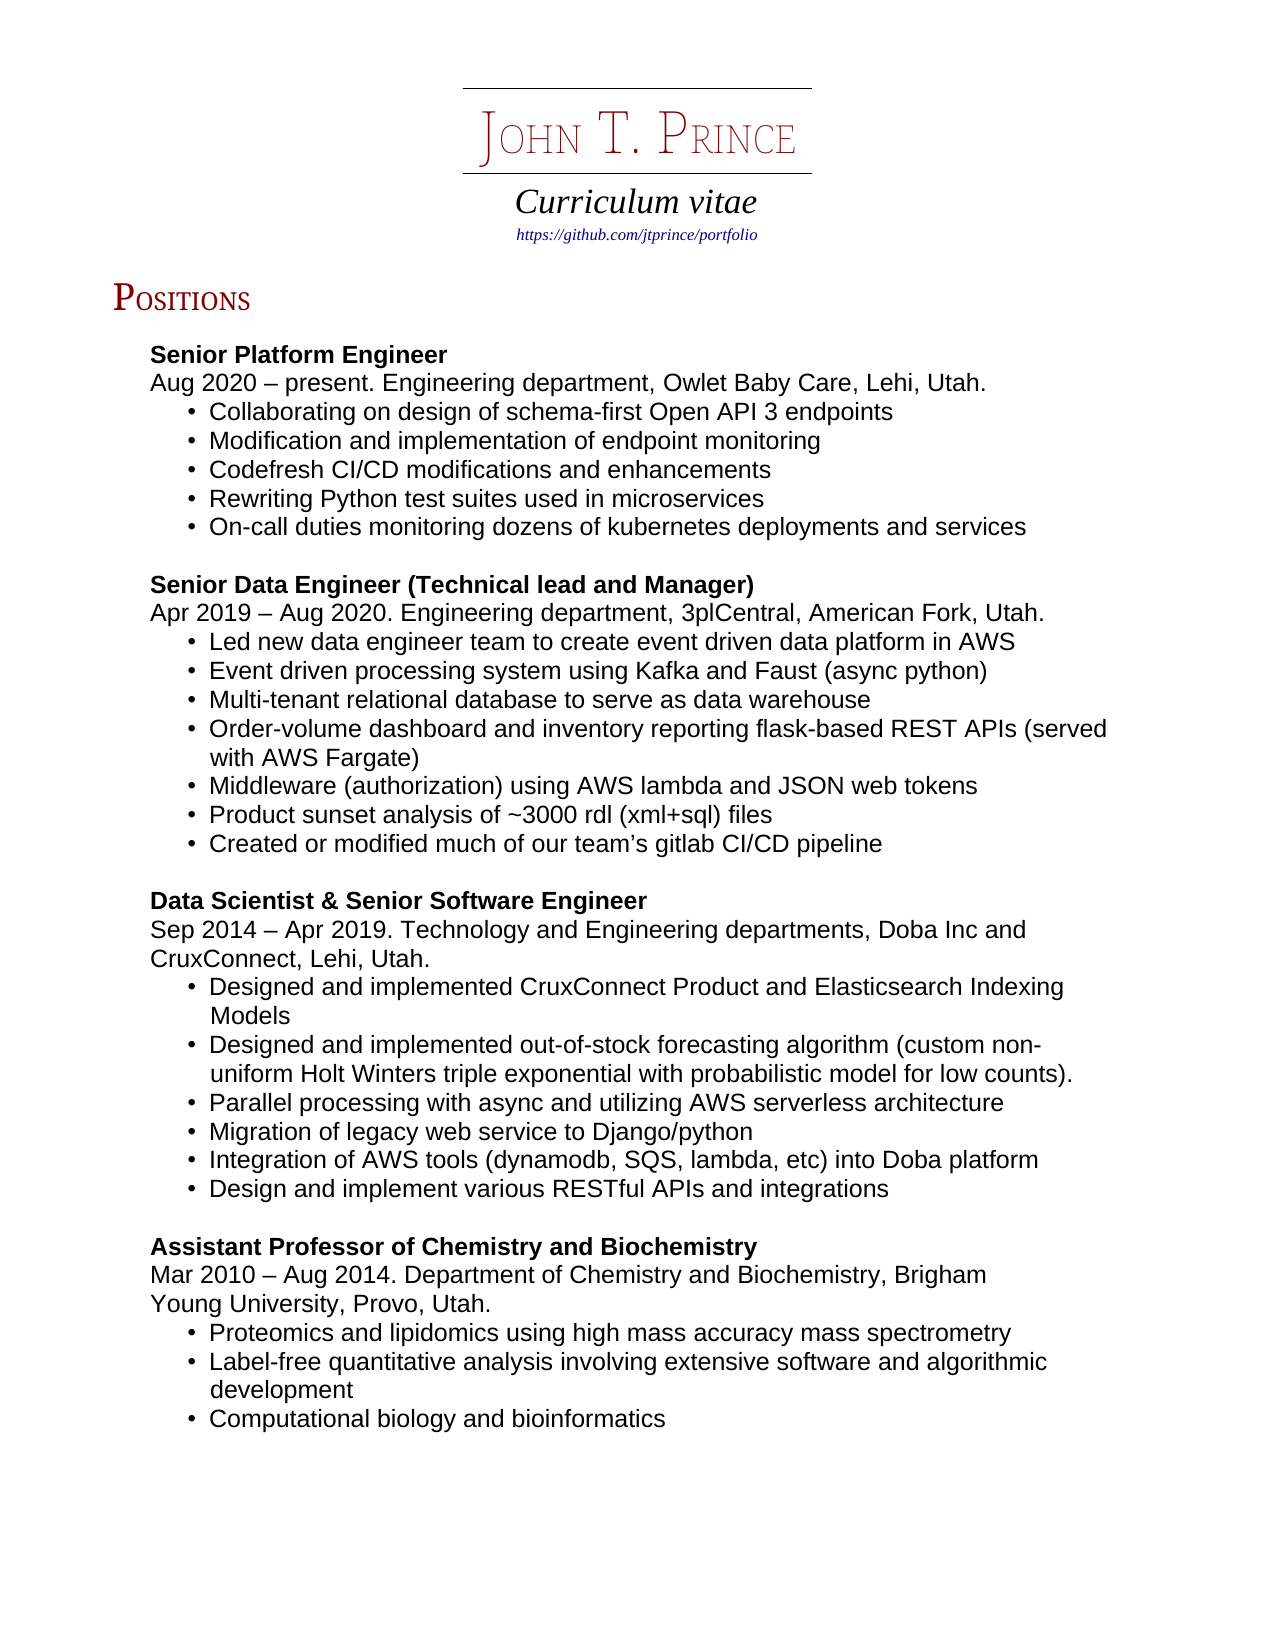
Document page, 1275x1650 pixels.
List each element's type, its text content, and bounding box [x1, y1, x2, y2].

subtitle Positions [112, 271, 1125, 322]
list Modification and implementation of endpoint monitoring [187, 426, 1125, 455]
text Mar 2010 – Aug 2014. Department of Chemistry and Biochemistry, Brigham Young University, Provo, Utah. [150, 1260, 1062, 1318]
text https://github.com/jtprince/portfolio [158, 224, 1117, 244]
subtitle Assistant Professor of Chemistry and Biochemistry [150, 1232, 1125, 1260]
list On-call duties monitoring dozens of kubernetes deployments and services [187, 512, 1125, 541]
list Integration of AWS tools (dynamodb, SQS, lambda, etc) into Doba platform [187, 1145, 1125, 1174]
list Multi-tenant relational database to serve as data warehouse [187, 685, 1125, 714]
text Curriculum vitae [158, 181, 1117, 221]
list Event driven processing system using Kafka and Faust (async python) [187, 656, 1125, 685]
text Sep 2014 – Apr 2019. Technology and Engineering departments, Doba Inc and CruxConnect, Lehi, Utah. [150, 915, 1062, 972]
subtitle Senior Data Engineer (Technical lead and Manager) [150, 570, 1125, 598]
list Led new data engineer team to create event driven data platform in AWS [187, 627, 1125, 656]
list Middleware (authorization) using AWS lambda and JSON web tokens [187, 771, 1125, 800]
list Parallel processing with async and utilizing AWS serverless architecture [187, 1088, 1125, 1116]
list Proteomics and lipidomics using high mass accuracy mass spectrometry [187, 1318, 1125, 1347]
text Apr 2019 – Aug 2020. Engineering department, 3plCentral, American Fork, Utah. [150, 598, 1062, 627]
list Rewriting Python test suites used in microservices [187, 483, 1125, 512]
list Order-volume dashboard and inventory reporting flask-based REST APIs (served with AWS Fargate) [187, 714, 1125, 771]
list Computational biology and bioinformatics [187, 1404, 1125, 1433]
list Design and implement various RESTful APIs and integrations [187, 1174, 1125, 1203]
text Aug 2020 – present. Engineering department, Owlet Baby Care, Lehi, Utah. [150, 368, 1062, 397]
list Designed and implemented out-of-stock forecasting algorithm (custom non-uniform Holt Winters triple exponential with probabilistic model for low counts). [187, 1030, 1125, 1088]
list Codefresh CI/CD modifications and enhancements [187, 455, 1125, 483]
list Label-free quantitative analysis involving extensive software and algorithmic development [187, 1347, 1125, 1404]
list Created or modified much of our team’s gitlab CI/CD pipeline [187, 829, 1125, 858]
subtitle Data Scientist & Senior Software Engineer [150, 886, 1125, 915]
list Collaborating on design of schema-first Open API 3 endpoints [187, 397, 1125, 426]
list Migration of legacy web service to Django/python [187, 1116, 1125, 1145]
list Product sunset analysis of ~3000 rdl (xml+sql) files [187, 800, 1125, 829]
text John T. Prince [462, 89, 812, 173]
subtitle Senior Platform Engineer [150, 340, 1125, 368]
list Designed and implemented CruxConnect Product and Elasticsearch Indexing Models [187, 972, 1125, 1030]
